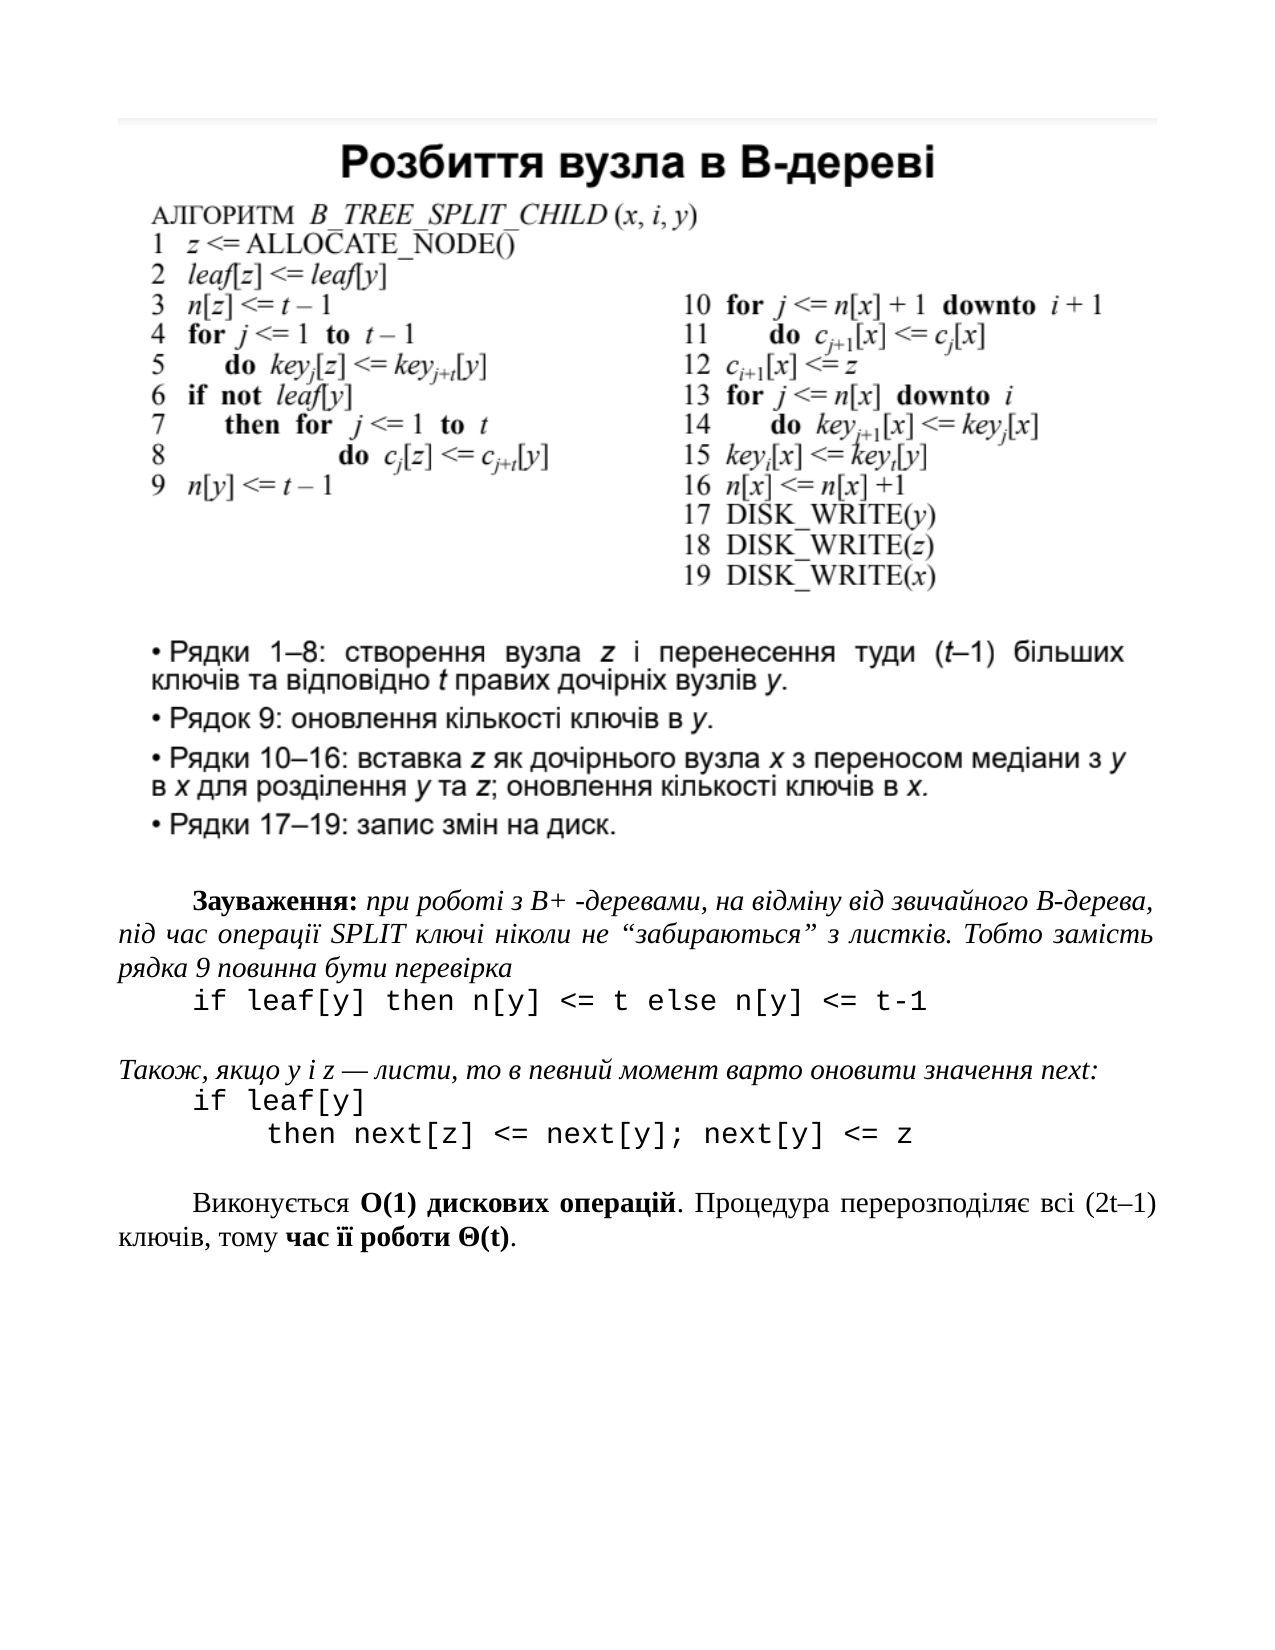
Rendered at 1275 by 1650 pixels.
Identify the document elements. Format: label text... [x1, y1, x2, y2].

text Також, якщо y і z — листи, то в певний момент варто оновити значення next: [118, 1052, 1157, 1086]
text if leaf[y] [118, 1086, 1157, 1119]
text if leaf[y] then n[y] <= t else n[y] <= t-1 [118, 983, 1157, 1019]
text Виконується O(1) дискових операцій. Процедура перерозподіляє всі (2t–1) ключів, тому час її роботи Θ(t). [118, 1185, 1157, 1252]
picture [118, 118, 1157, 849]
text Зауваження: при роботі з В+ -деревами, на відміну від звичайного В-дерева, під час операції SPLIT ключі ніколи не “забираються” з листків. Тобто замість рядка 9 повинна бути перевірка [118, 883, 1157, 983]
text then next[z] <= next[y]; next[y] <= z [118, 1119, 1157, 1152]
